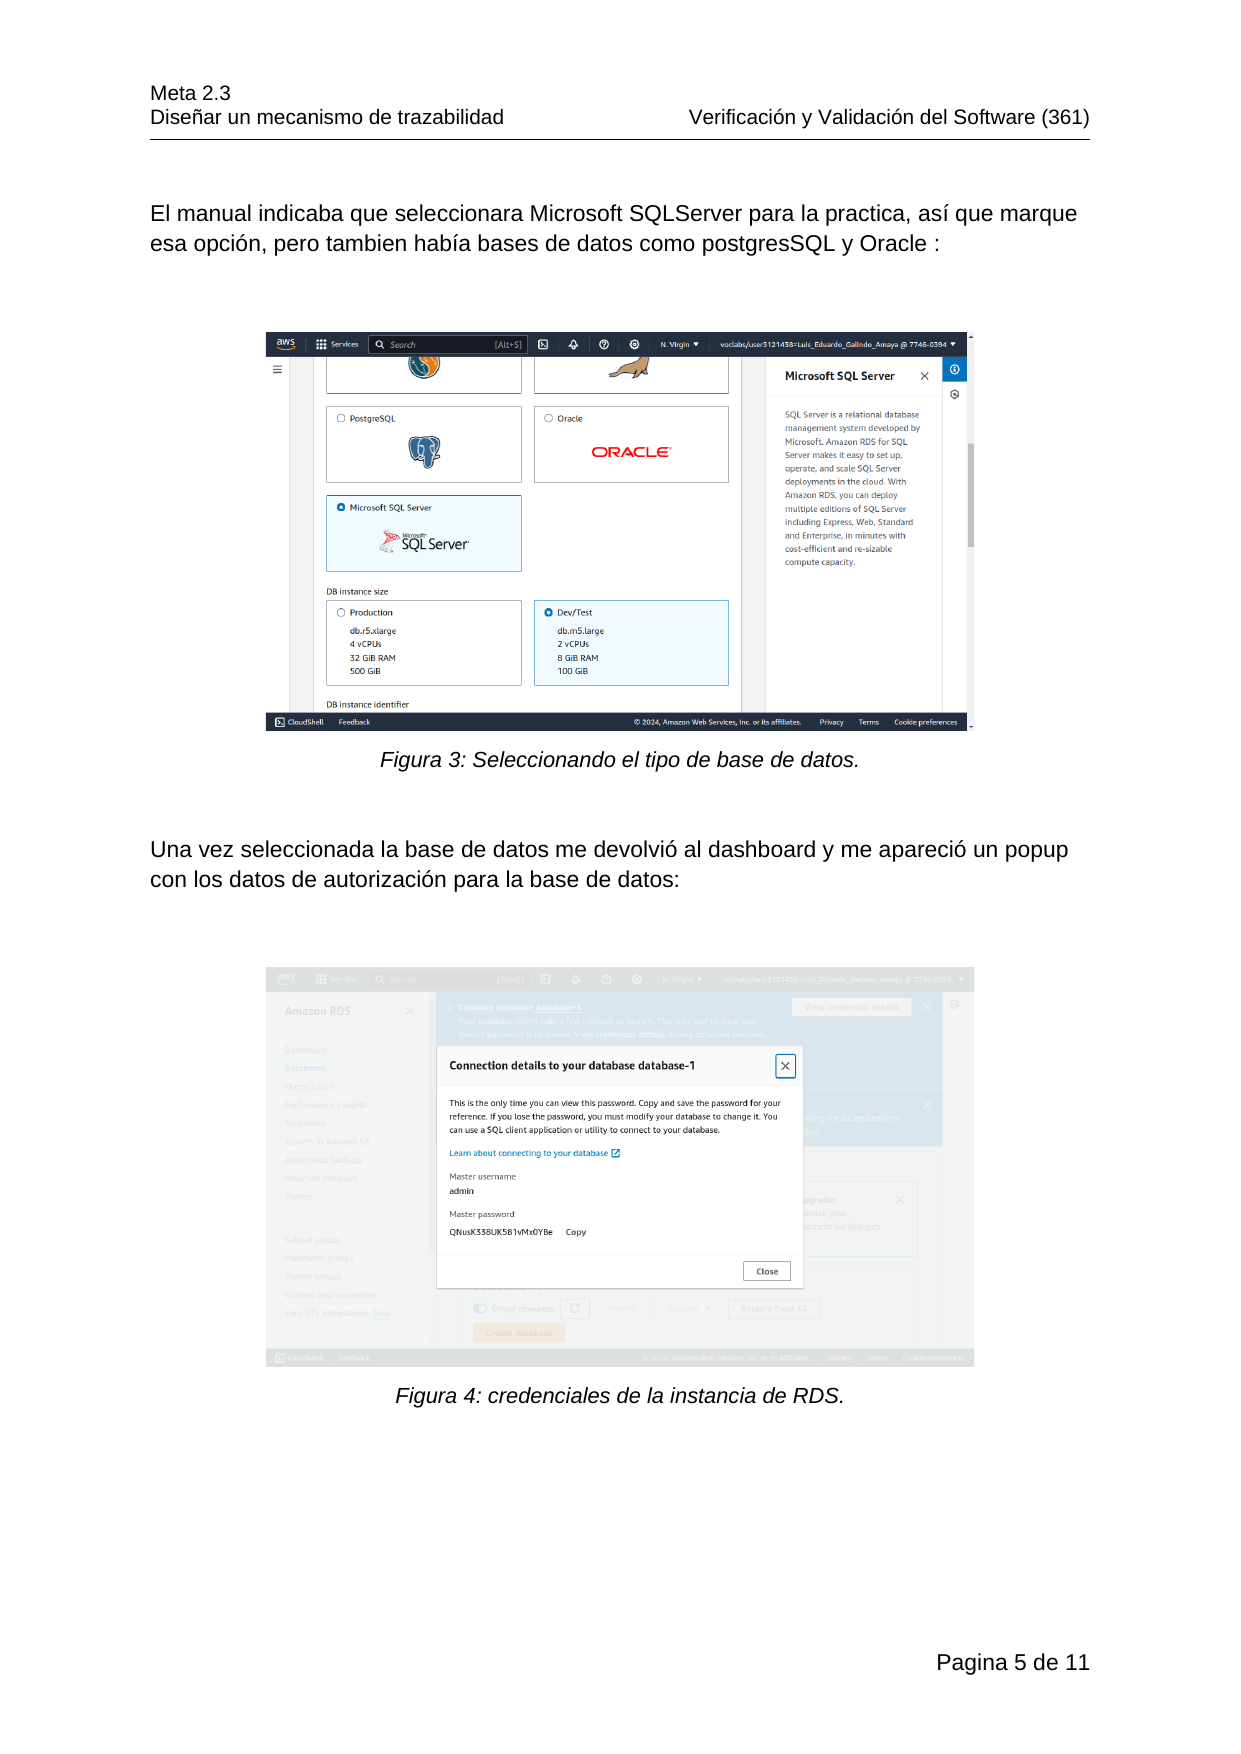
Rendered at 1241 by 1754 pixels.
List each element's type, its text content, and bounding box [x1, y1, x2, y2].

text El manual indicaba que seleccionara Microsoft SQLServer para la practica, así que marque esa opción, pero tambien había bases de datos como postgresSQL y Oracle : [150, 200, 1090, 256]
text Una vez seleccionada la base de datos me devolvió al dashboard y me apareció un popup con los datos de autorización para la base de datos: [150, 836, 1090, 892]
text Figura 3: Seleccionando el tipo de base de datos. [266, 731, 974, 772]
picture [265, 332, 975, 731]
text Figura 4: credenciales de la instancia de RDS. [266, 1367, 974, 1408]
picture [265, 967, 975, 1367]
